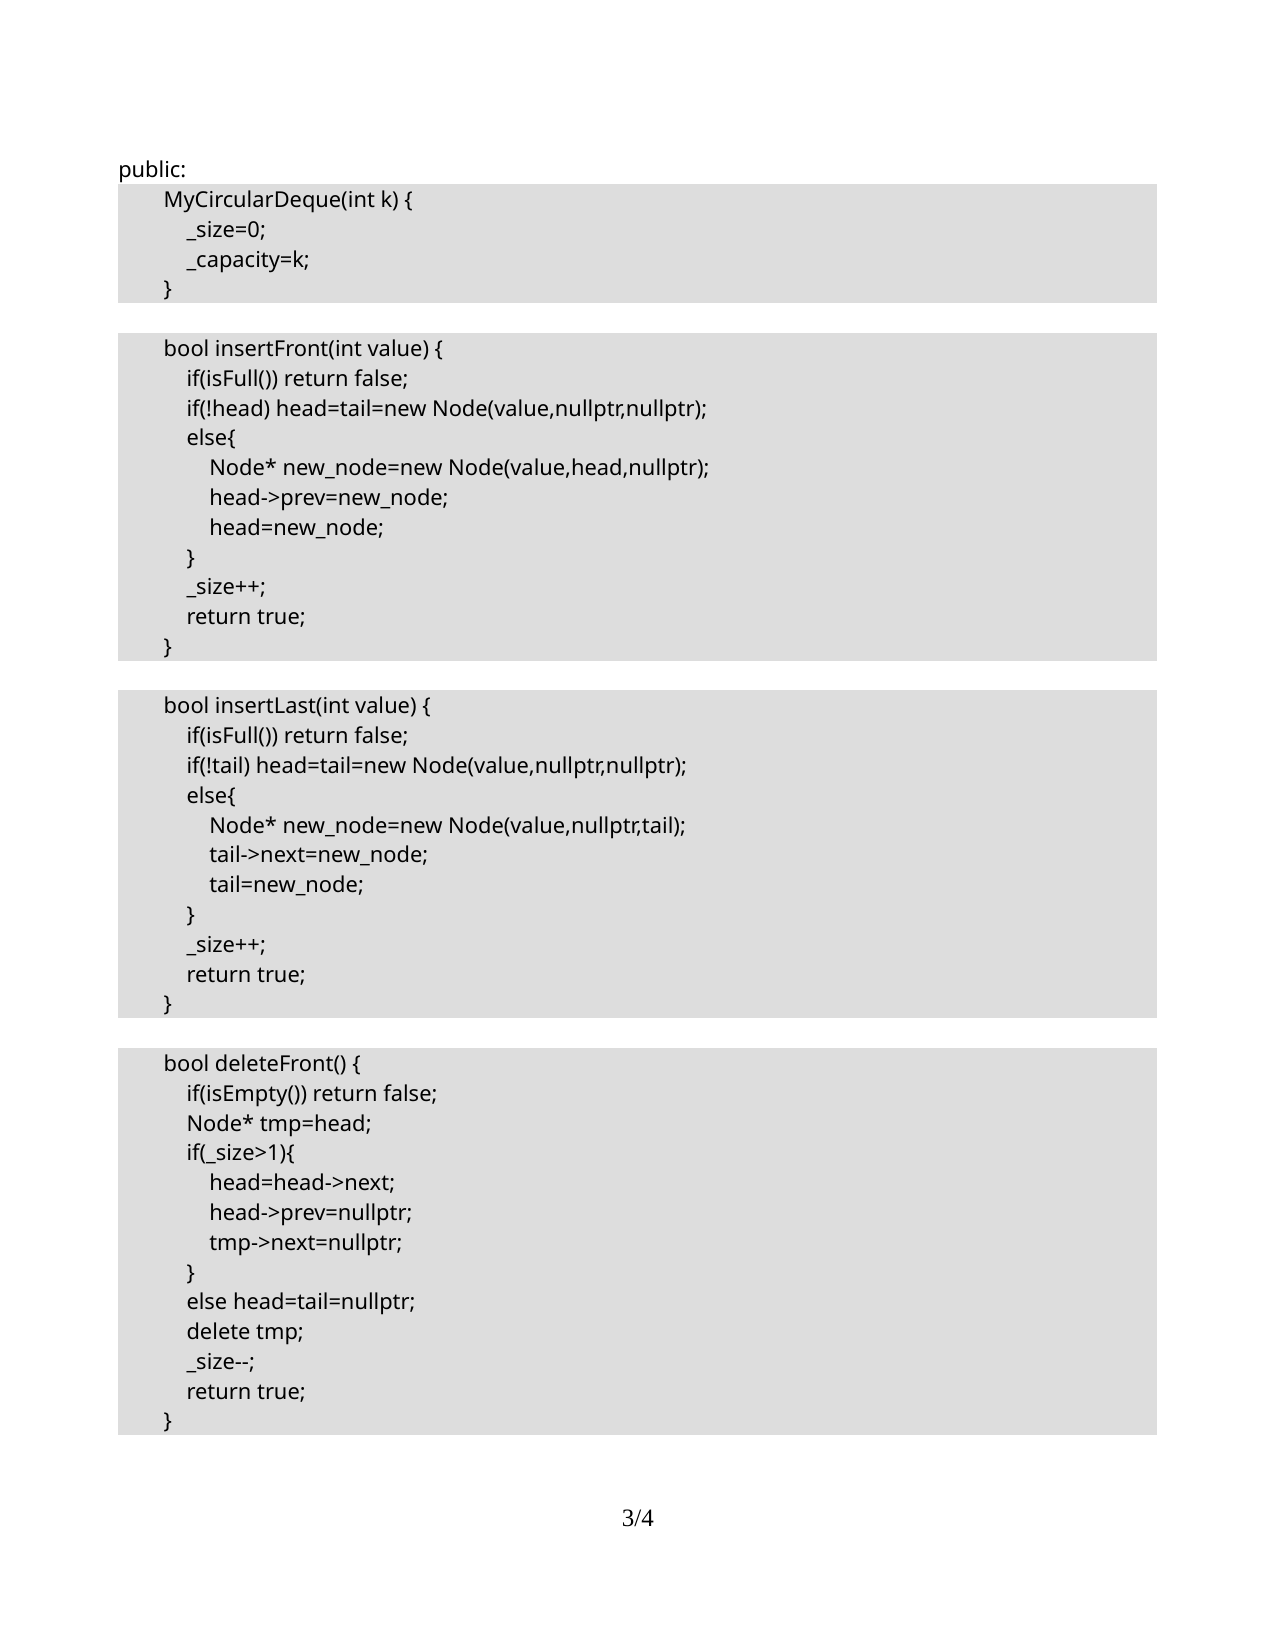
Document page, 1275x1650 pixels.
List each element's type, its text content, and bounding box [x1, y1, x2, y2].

text _size=0; [118, 214, 1157, 243]
text if(isFull()) return false; [118, 720, 1157, 750]
text if(!head) head=tail=new Node(value,nullptr,nullptr); [118, 392, 1157, 422]
text MyCircularDeque(int k) { [118, 184, 1157, 214]
text else{ [118, 422, 1157, 452]
text tail->next=new_node; [118, 839, 1157, 869]
text } [118, 899, 1157, 929]
text Node* new_node=new Node(value,head,nullptr); [118, 452, 1157, 482]
text Node* new_node=new Node(value,nullptr,tail); [118, 809, 1157, 839]
text else head=tail=nullptr; [118, 1286, 1157, 1316]
text head->prev=new_node; [118, 482, 1157, 512]
text return true; [118, 1376, 1157, 1405]
text _size++; [118, 571, 1157, 601]
text tmp->next=nullptr; [118, 1227, 1157, 1256]
text bool insertLast(int value) { [118, 690, 1157, 720]
text delete tmp; [118, 1316, 1157, 1346]
text return true; [118, 601, 1157, 631]
text else{ [118, 780, 1157, 809]
text head->prev=nullptr; [118, 1197, 1157, 1227]
text if(!tail) head=tail=new Node(value,nullptr,nullptr); [118, 750, 1157, 780]
text Node* tmp=head; [118, 1107, 1157, 1137]
text if(_size>1){ [118, 1137, 1157, 1167]
text if(isFull()) return false; [118, 363, 1157, 392]
text tail=new_node; [118, 869, 1157, 899]
text public: [118, 154, 1157, 184]
text } [118, 988, 1157, 1018]
text } [118, 273, 1157, 303]
text _size--; [118, 1346, 1157, 1376]
text head=new_node; [118, 512, 1157, 541]
text _size++; [118, 929, 1157, 958]
text _capacity=k; [118, 243, 1157, 273]
text if(isEmpty()) return false; [118, 1078, 1157, 1107]
text } [118, 1405, 1157, 1435]
text } [118, 541, 1157, 571]
text return true; [118, 958, 1157, 988]
text bool insertFront(int value) { [118, 333, 1157, 363]
text } [118, 1256, 1157, 1286]
text bool deleteFront() { [118, 1048, 1157, 1078]
text } [118, 631, 1157, 661]
text head=head->next; [118, 1167, 1157, 1197]
